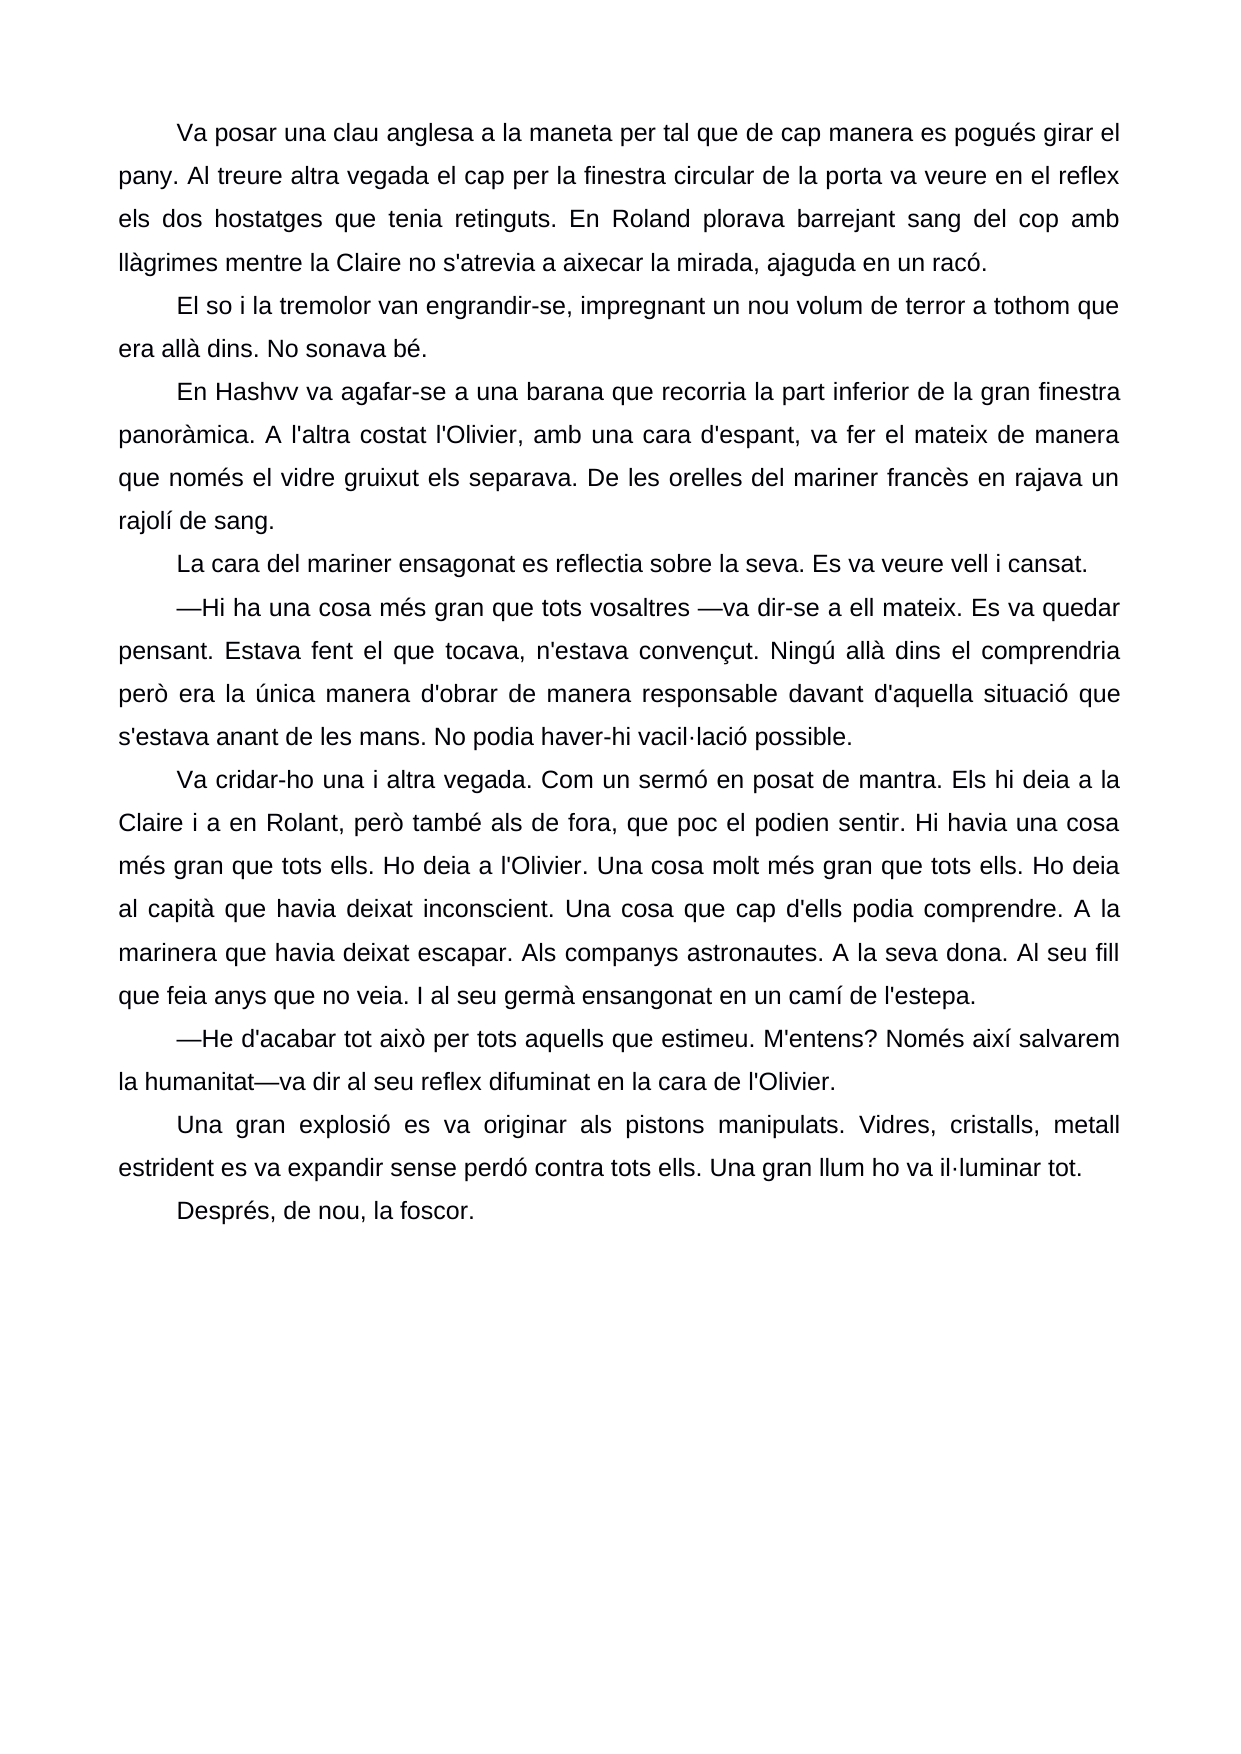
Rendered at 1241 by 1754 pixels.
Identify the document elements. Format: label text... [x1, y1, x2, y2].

text —He d'acabar tot això per tots aquells que estimeu. M'entens? Només així salvarem la humanitat—va dir al seu reflex difuminat en la cara de l'Olivier. [118, 1024, 1122, 1096]
text La cara del mariner ensagonat es reflectia sobre la seva. Es va veure vell i cansat. [118, 549, 1122, 578]
text El so i la tremolor van engrandir-se, impregnant un nou volum de terror a tothom que era allà dins. No sonava bé. [118, 291, 1122, 362]
text —Hi ha una cosa més gran que tots vosaltres —va dir-se a ell mateix. Es va quedar pensant. Estava fent el que tocava, n'estava convençut. Ningú allà dins el comprendria però era la única manera d'obrar de manera responsable davant d'aquella situació que s'estava anant de les mans. No podia haver-hi vacil·lació possible. [118, 592, 1122, 751]
text Va cridar-ho una i altra vegada. Com un sermó en posat de mantra. Els hi deia a la Claire i a en Rolant, però també als de fora, que poc el podien sentir. Hi havia una cosa més gran que tots ells. Ho deia a l'Olivier. Una cosa molt més gran que tots ells. Ho deia al capità que havia deixat inconscient. Una cosa que cap d'ells podia comprendre. A la marinera que havia deixat escapar. Als companys astronautes. A la seva dona. Al seu fill que feia anys que no veia. I al seu germà ensangonat en un camí de l'estepa. [118, 765, 1122, 1009]
text Va posar una clau anglesa a la maneta per tal que de cap manera es pogués girar el pany. Al treure altra vegada el cap per la finestra circular de la porta va veure en el reflex els dos hostatges que tenia retinguts. En Roland plorava barrejant sang del cop amb llàgrimes mentre la Claire no s'atrevia a aixecar la mirada, ajaguda en un racó. [118, 118, 1122, 276]
text En Hashvv va agafar-se a una barana que recorria la part inferior de la gran finestra panoràmica. A l'altra costat l'Olivier, amb una cara d'espant, va fer el mateix de manera que només el vidre gruixut els separava. De les orelles del mariner francès en rajava un rajolí de sang. [118, 377, 1122, 535]
text Una gran explosió es va originar als pistons manipulats. Vidres, cristalls, metall estrident es va expandir sense perdó contra tots ells. Una gran llum ho va il·luminar tot. [118, 1110, 1122, 1182]
text Després, de nou, la foscor. [118, 1196, 1122, 1225]
